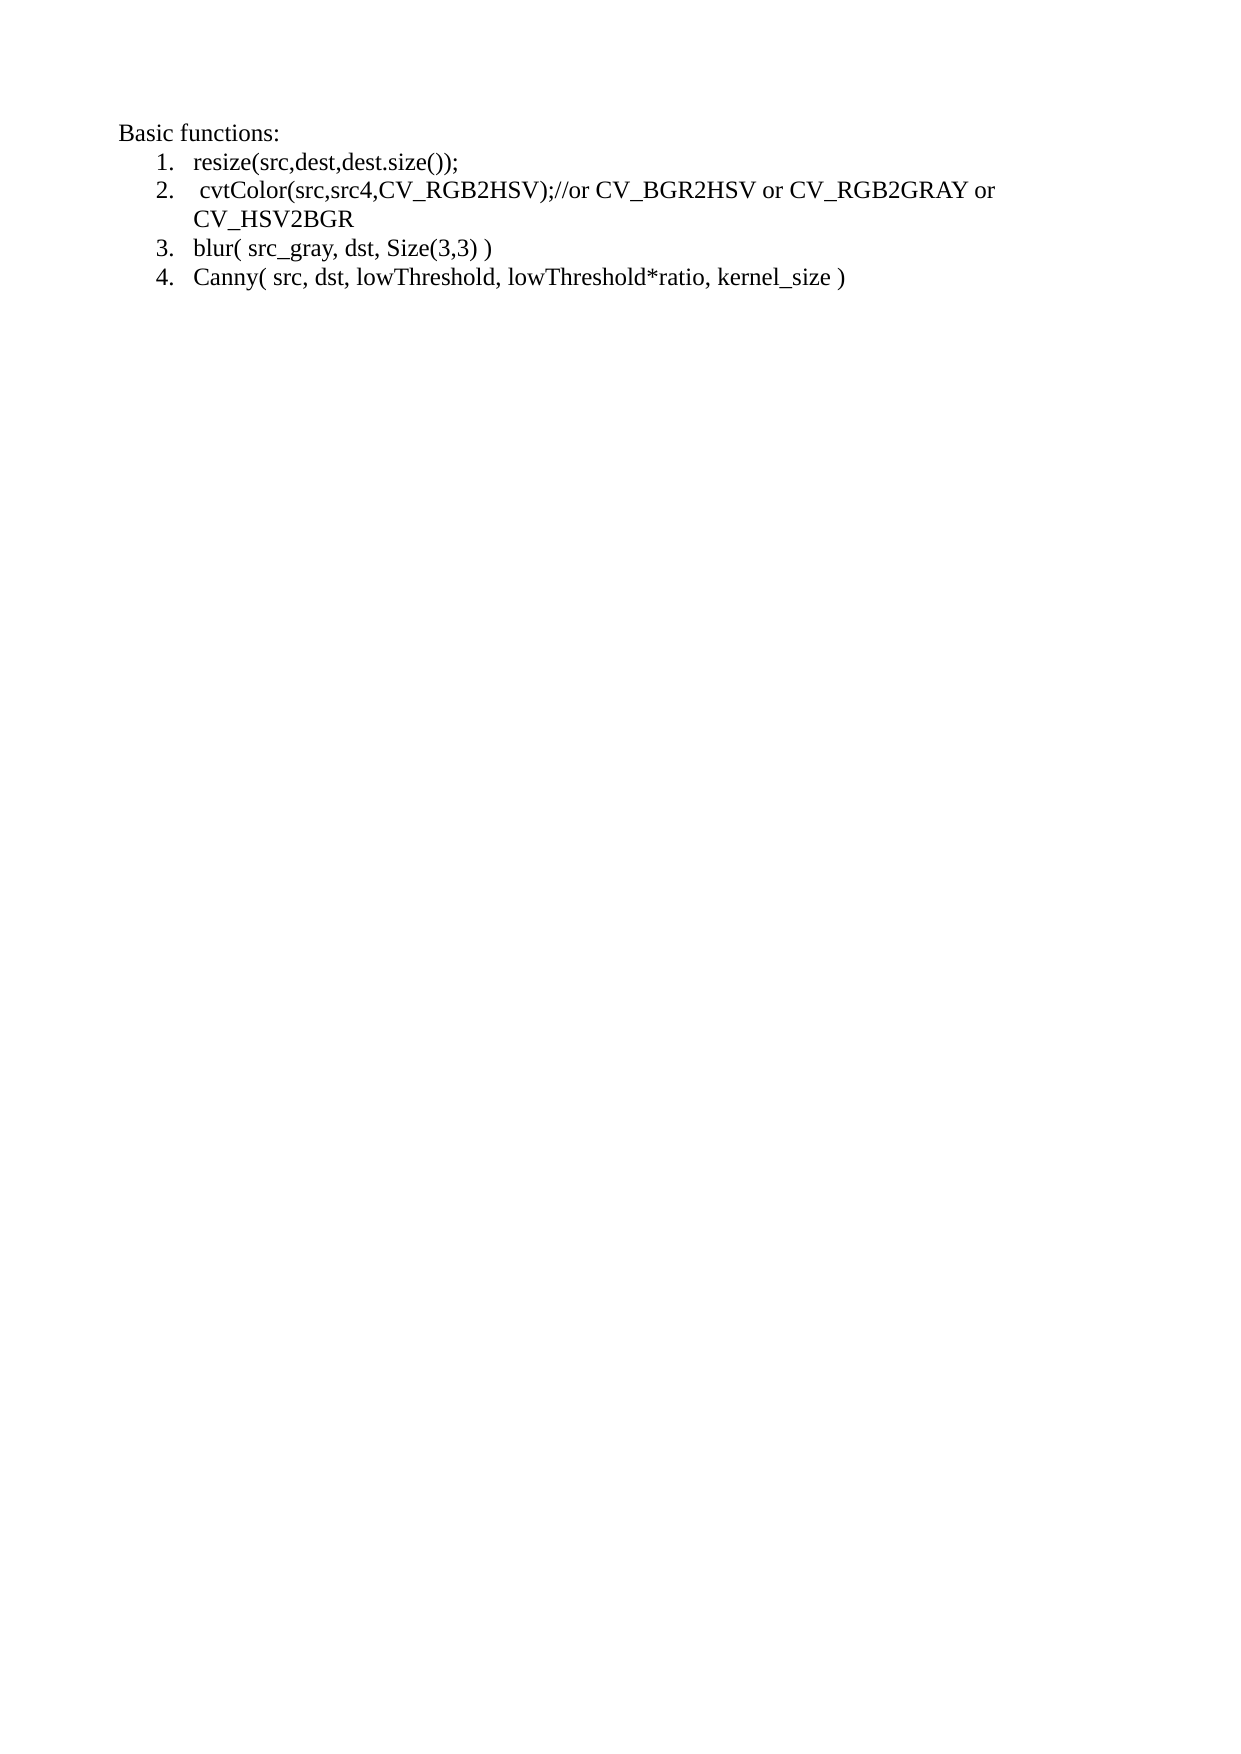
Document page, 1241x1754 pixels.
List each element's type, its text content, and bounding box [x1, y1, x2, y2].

list blur( src_gray, dst, Size(3,3) ) [156, 233, 1122, 262]
list Canny( src, dst, lowThreshold, lowThreshold*ratio, kernel_size ) [156, 262, 1122, 291]
text Basic functions: [118, 118, 1122, 147]
list cvtColor(src,src4,CV_RGB2HSV);//or CV_BGR2HSV or CV_RGB2GRAY or CV_HSV2BGR [156, 176, 1122, 233]
list resize(src,dest,dest.size()); [156, 147, 1122, 176]
